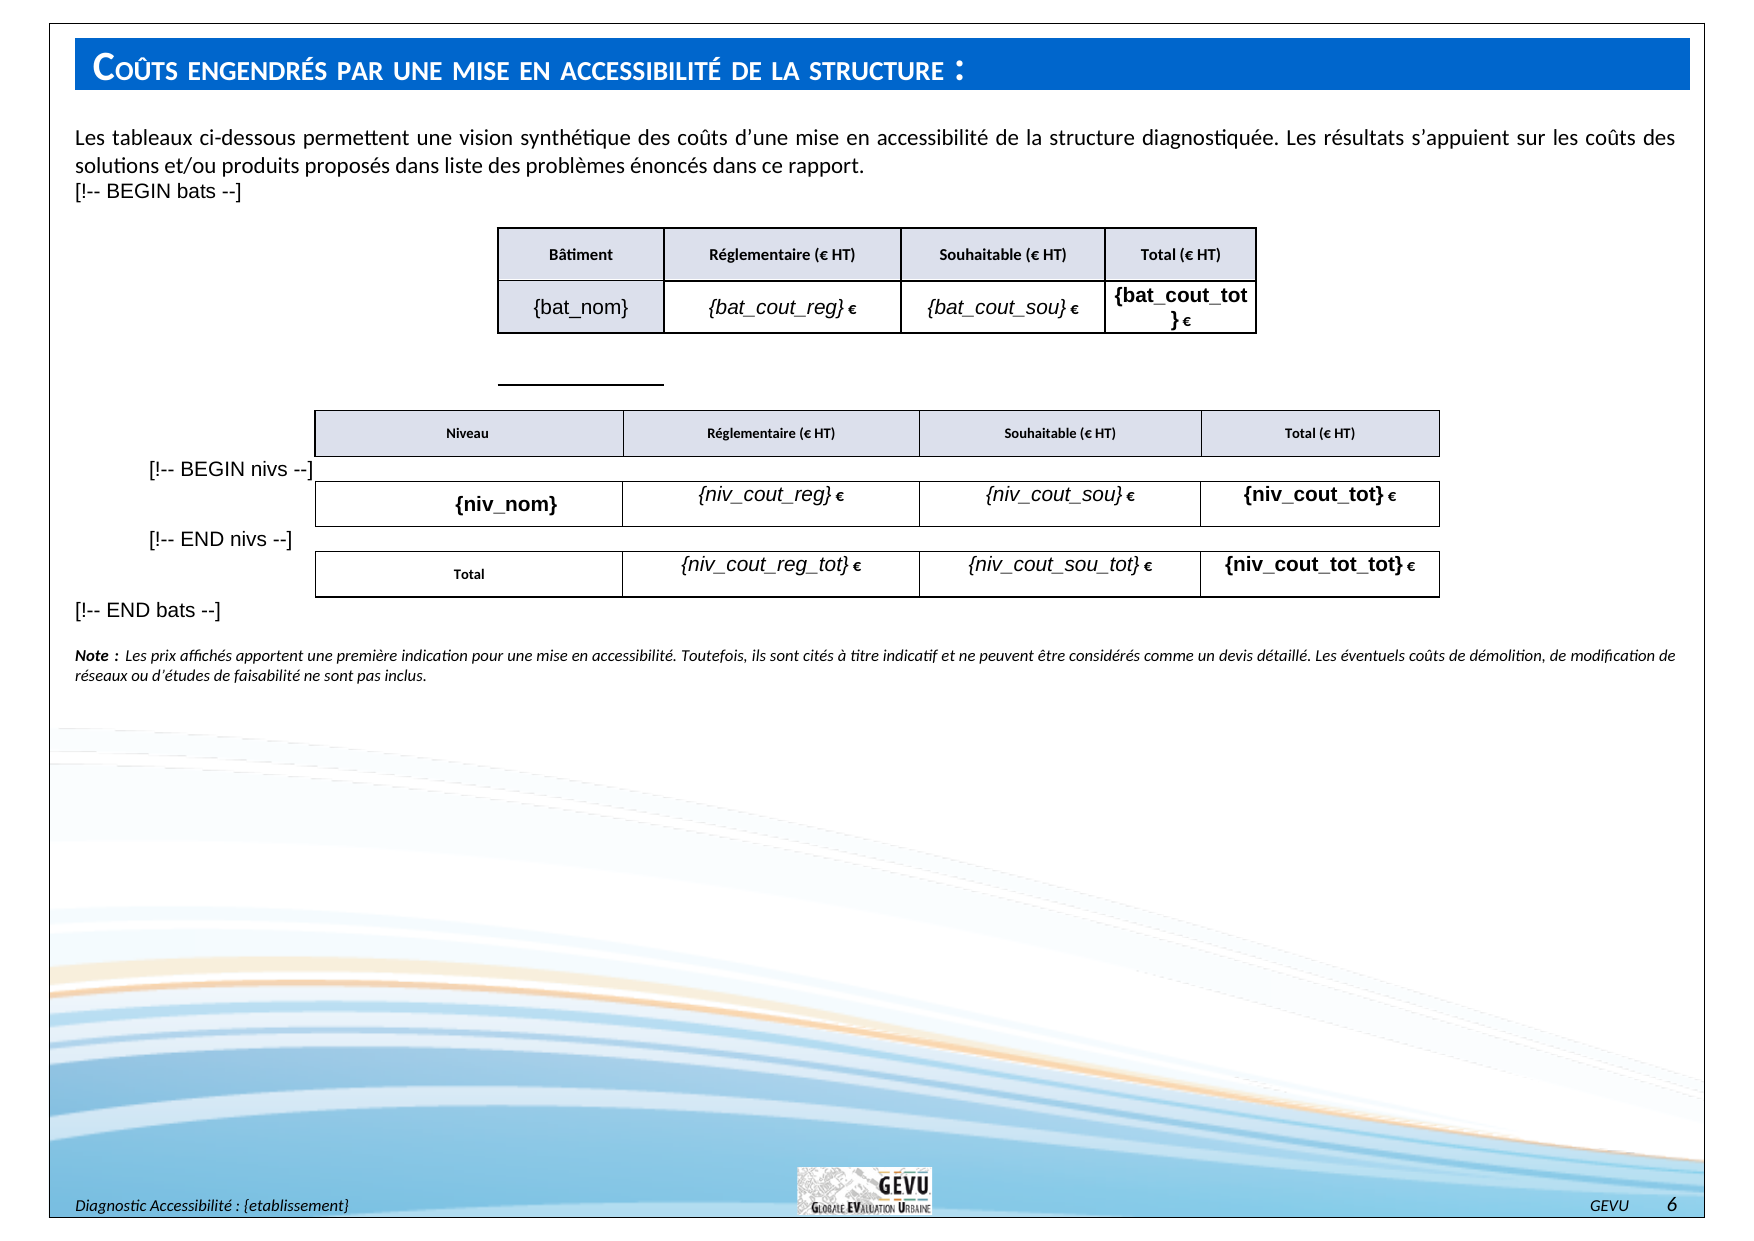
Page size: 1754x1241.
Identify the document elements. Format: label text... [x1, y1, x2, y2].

text [!-- END bats --] [75, 597, 1679, 621]
table_header Bâtiment [499, 229, 663, 279]
table_header Souhaitable (€ HT) [902, 229, 1104, 279]
table_header {niv_cout_sou_tot} € [920, 552, 1200, 596]
text [!-- BEGIN bats --] [75, 179, 1679, 203]
table_cell [1105, 334, 1256, 384]
text [!-- END nivs --] [149, 527, 1679, 551]
table_header Total (€ HT) [1202, 411, 1439, 456]
table_cell {bat_cout_sou} € [902, 282, 1104, 332]
table_header Total [316, 552, 622, 596]
table_header Réglementaire (€ HT) [624, 411, 919, 456]
table_header {niv_cout_tot_tot} € [1201, 552, 1439, 596]
table_cell [664, 334, 901, 384]
text [!-- BEGIN nivs --] [149, 457, 1679, 481]
table_cell {bat_nom} [499, 281, 663, 332]
table_header {niv_cout_reg_tot} € [623, 552, 919, 596]
subtitle Coûts engendrés par une mise en accessibilité de la structure : [75, 38, 1690, 90]
table_header Souhaitable (€ HT) [920, 411, 1201, 456]
table_header Niveau [316, 411, 623, 456]
table_header Réglementaire (€ HT) [665, 229, 900, 279]
table_header {niv_nom} [316, 482, 622, 526]
picture [476, 850, 1277, 1217]
table_cell {bat_cout_tot} € [1106, 282, 1255, 332]
table_header {niv_cout_reg} € [623, 482, 919, 526]
text Les tableaux ci-dessous permettent une vision synthétique des coûts d’une mise en accessibilité de la structure diagnostiquée. Les résultats s’appuient sur les coûts des solutions et/ou produits proposés dans liste des problèmes énoncés dans ce rapport. [75, 123, 1679, 179]
table_cell [901, 334, 1105, 384]
table_cell [498, 334, 664, 384]
table_header {niv_cout_tot} € [1201, 482, 1439, 526]
table_header Total (€ HT) [1106, 229, 1255, 279]
table_header {niv_cout_sou} € [920, 482, 1200, 526]
text Note : Les prix affichés apportent une première indication pour une mise en accessibilité. Toutefois, ils sont cités à titre indicatif et ne peuvent être considérés comme un devis détaillé. Les éventuels coûts de démolition, de modification de réseaux ou d’études de faisabilité ne sont pas inclus. [75, 645, 1679, 686]
table_cell {bat_cout_reg} € [665, 282, 900, 332]
